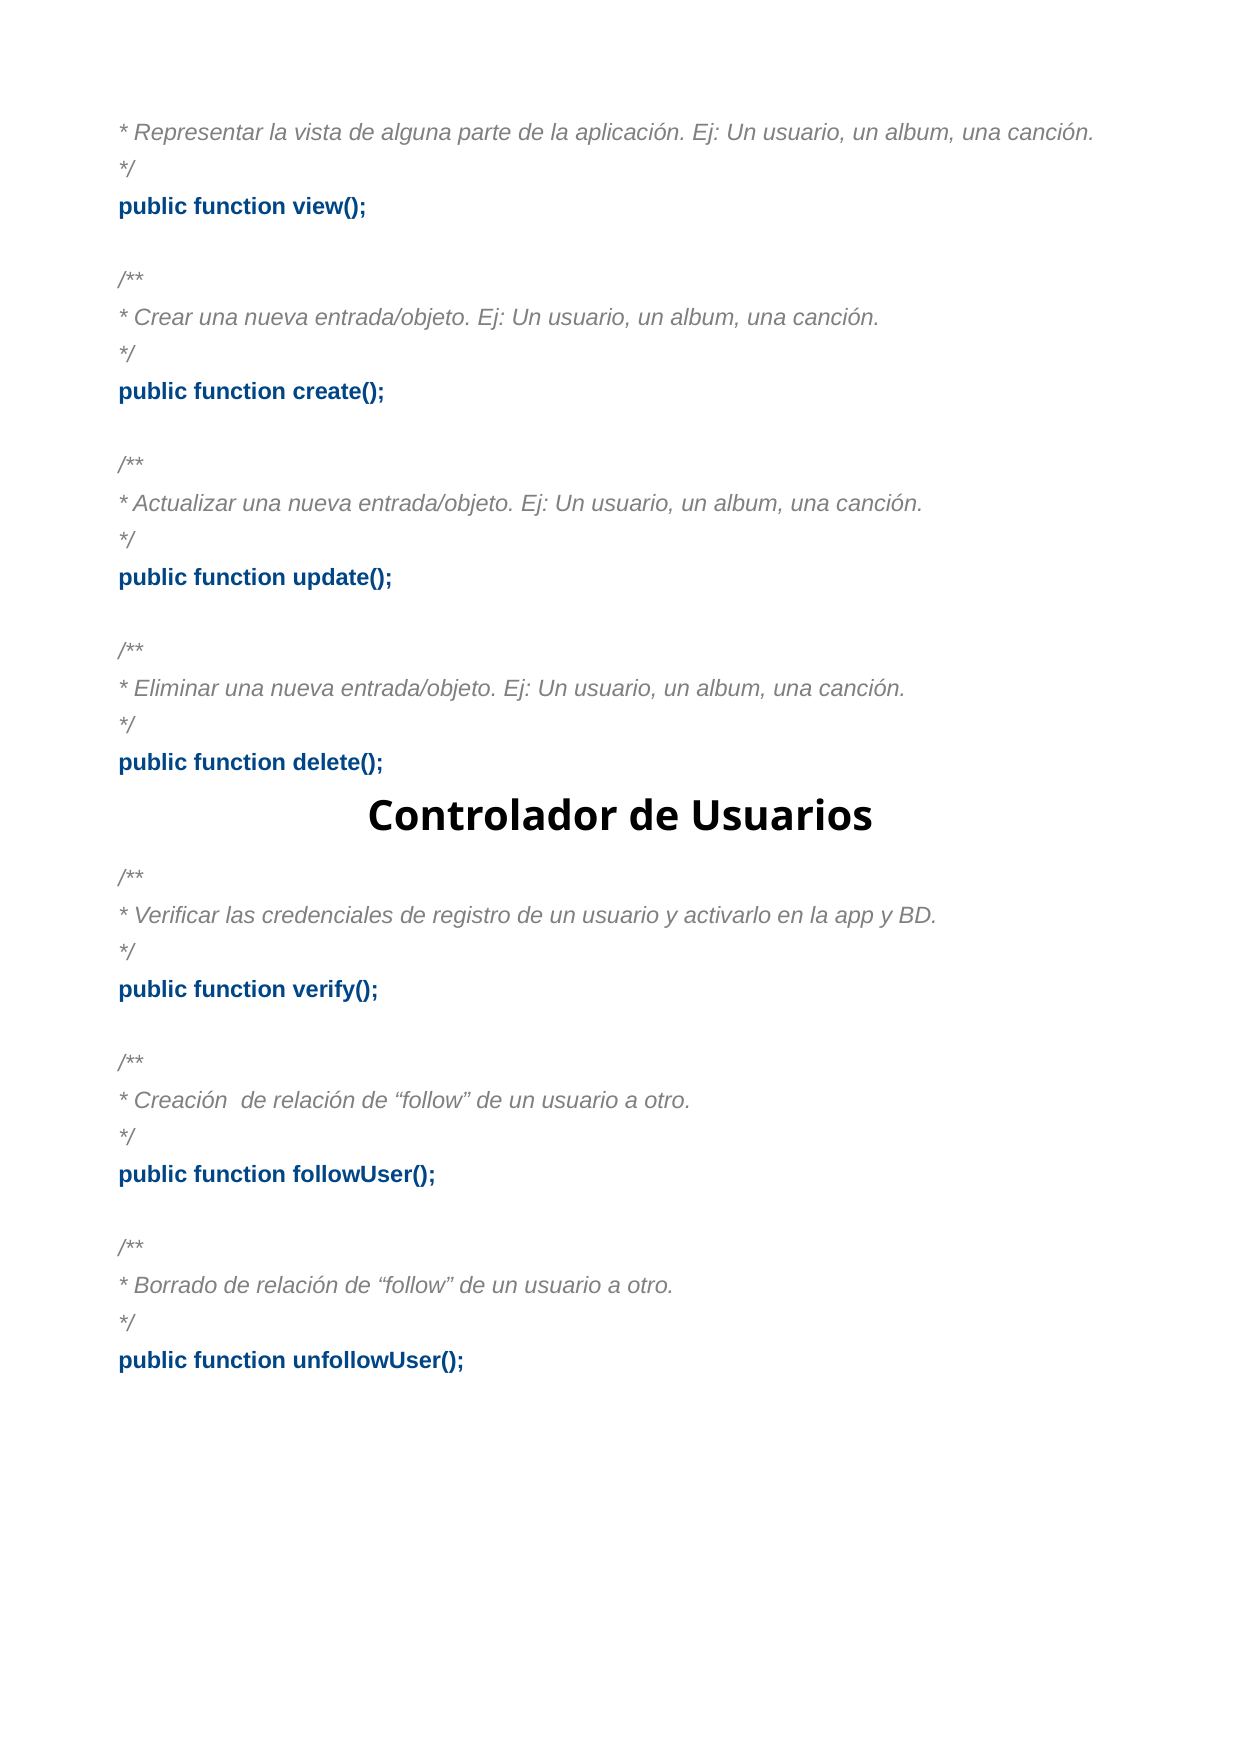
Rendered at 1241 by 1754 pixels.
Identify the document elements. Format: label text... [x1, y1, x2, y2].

text * Crear una nueva entrada/objeto. Ej: Un usuario, un album, una canción. [118, 303, 1122, 330]
text */ [118, 1123, 1122, 1150]
text public function unfollowUser(); [118, 1346, 1122, 1373]
text /** [118, 1049, 1122, 1076]
text /** [118, 864, 1122, 891]
text public function verify(); [118, 975, 1122, 1002]
text */ [118, 938, 1122, 965]
text * Eliminar una nueva entrada/objeto. Ej: Un usuario, un album, una canción. [118, 674, 1122, 701]
text /** [118, 266, 1122, 293]
text Controlador de Usuarios [118, 786, 1122, 842]
text * Verificar las credenciales de registro de un usuario y activarlo en la app y BD. [118, 901, 1122, 928]
text public function update(); [118, 563, 1122, 590]
text */ [118, 526, 1122, 553]
text public function delete(); [118, 748, 1122, 775]
text */ [118, 1309, 1122, 1336]
text public function create(); [118, 378, 1122, 404]
text */ [118, 155, 1122, 182]
text * Actualizar una nueva entrada/objeto. Ej: Un usuario, un album, una canción. [118, 489, 1122, 516]
text * Creación de relación de “follow” de un usuario a otro. [118, 1086, 1122, 1113]
text /** [118, 637, 1122, 664]
text public function followUser(); [118, 1161, 1122, 1187]
text /** [118, 1235, 1122, 1262]
text * Borrado de relación de “follow” de un usuario a otro. [118, 1272, 1122, 1299]
text */ [118, 341, 1122, 367]
text */ [118, 711, 1122, 738]
text * Representar la vista de alguna parte de la aplicación. Ej: Un usuario, un album, una canción. [118, 118, 1122, 145]
text public function view(); [118, 192, 1122, 219]
text /** [118, 452, 1122, 479]
